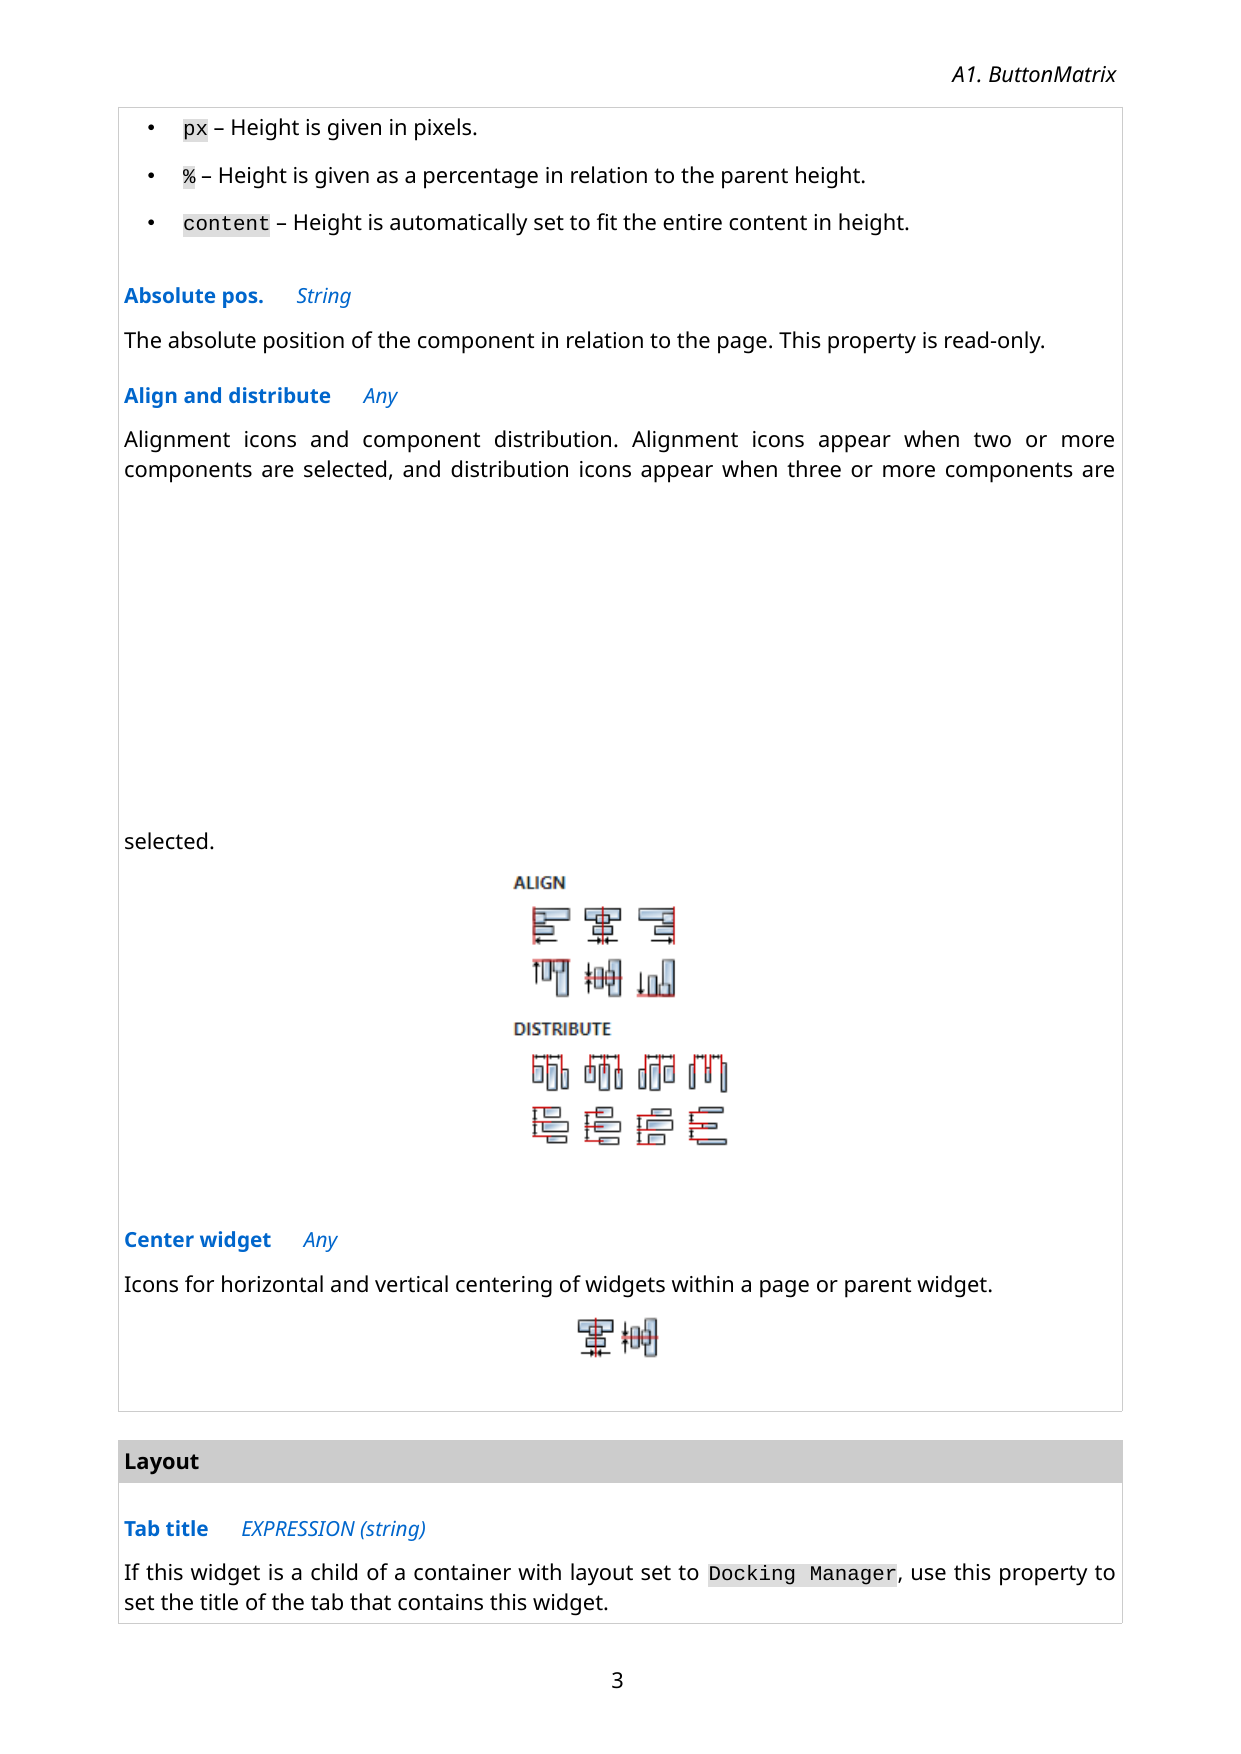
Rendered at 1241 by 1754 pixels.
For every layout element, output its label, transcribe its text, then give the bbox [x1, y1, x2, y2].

picture [572, 1310, 668, 1364]
table_cell Tab title EXPRESSION (string) If this widget is a child of a container with layout set to Docking Manager, use this property to set the title of the tab that contains this widget. [119, 1483, 1122, 1623]
table_header Layout [119, 1441, 1122, 1482]
table_cell Geometry properties Any Left Number X position of the component in relation to the page or parent widget. It is set in pixels. Hint: when setting the value of this property (as well as the Top, Width and Height properties), simple mathematical expressions can be used. When we enter an expression and press enter, the expression will be evaluated and the result set as the value of this property. It is allowed to use +, -, * and / operators in expressions. Brackets can also be used. Examples of such mathematical expressions: 18 + 36, 50 + 32 * 6, (100 - 32) / 2. Left unit Enum The following options are available: px – Left is default in pixels. % – Left is set as a percentage in relation to the parent width. Top Number Y position of the component in relation to the page or parent widget. It is set in pixels. Top unit Enum The following options are available: px – Top is set in pixels. % – The top is set as a percentage in relation to the parent height. Width Number The width of the component. It is set in pixels. Width unit Enum The following options are available: px – Width is given in pixels. % – Width is given as a percentage in relation to the parent width. content – Width is automatically set to fit the entire content in width. Height Number The height of the component. It is set in pixels. Height unit Enum The following options are available: px – Height is given in pixels. % – Height is given as a percentage in relation to the parent height. content – Height is automatically set to fit the entire content in height. Absolute pos. String The absolute position of the component in relation to the page. This property is read-only. Align and distribute Any Alignment icons and component distribution. Alignment icons appear when two or more components are selected, and distribution icons appear when three or more components are selected. Center widget Any Icons for horizontal and vertical centering of widgets within a page or parent widget. [119, 108, 1122, 1411]
picture [490, 867, 750, 1158]
